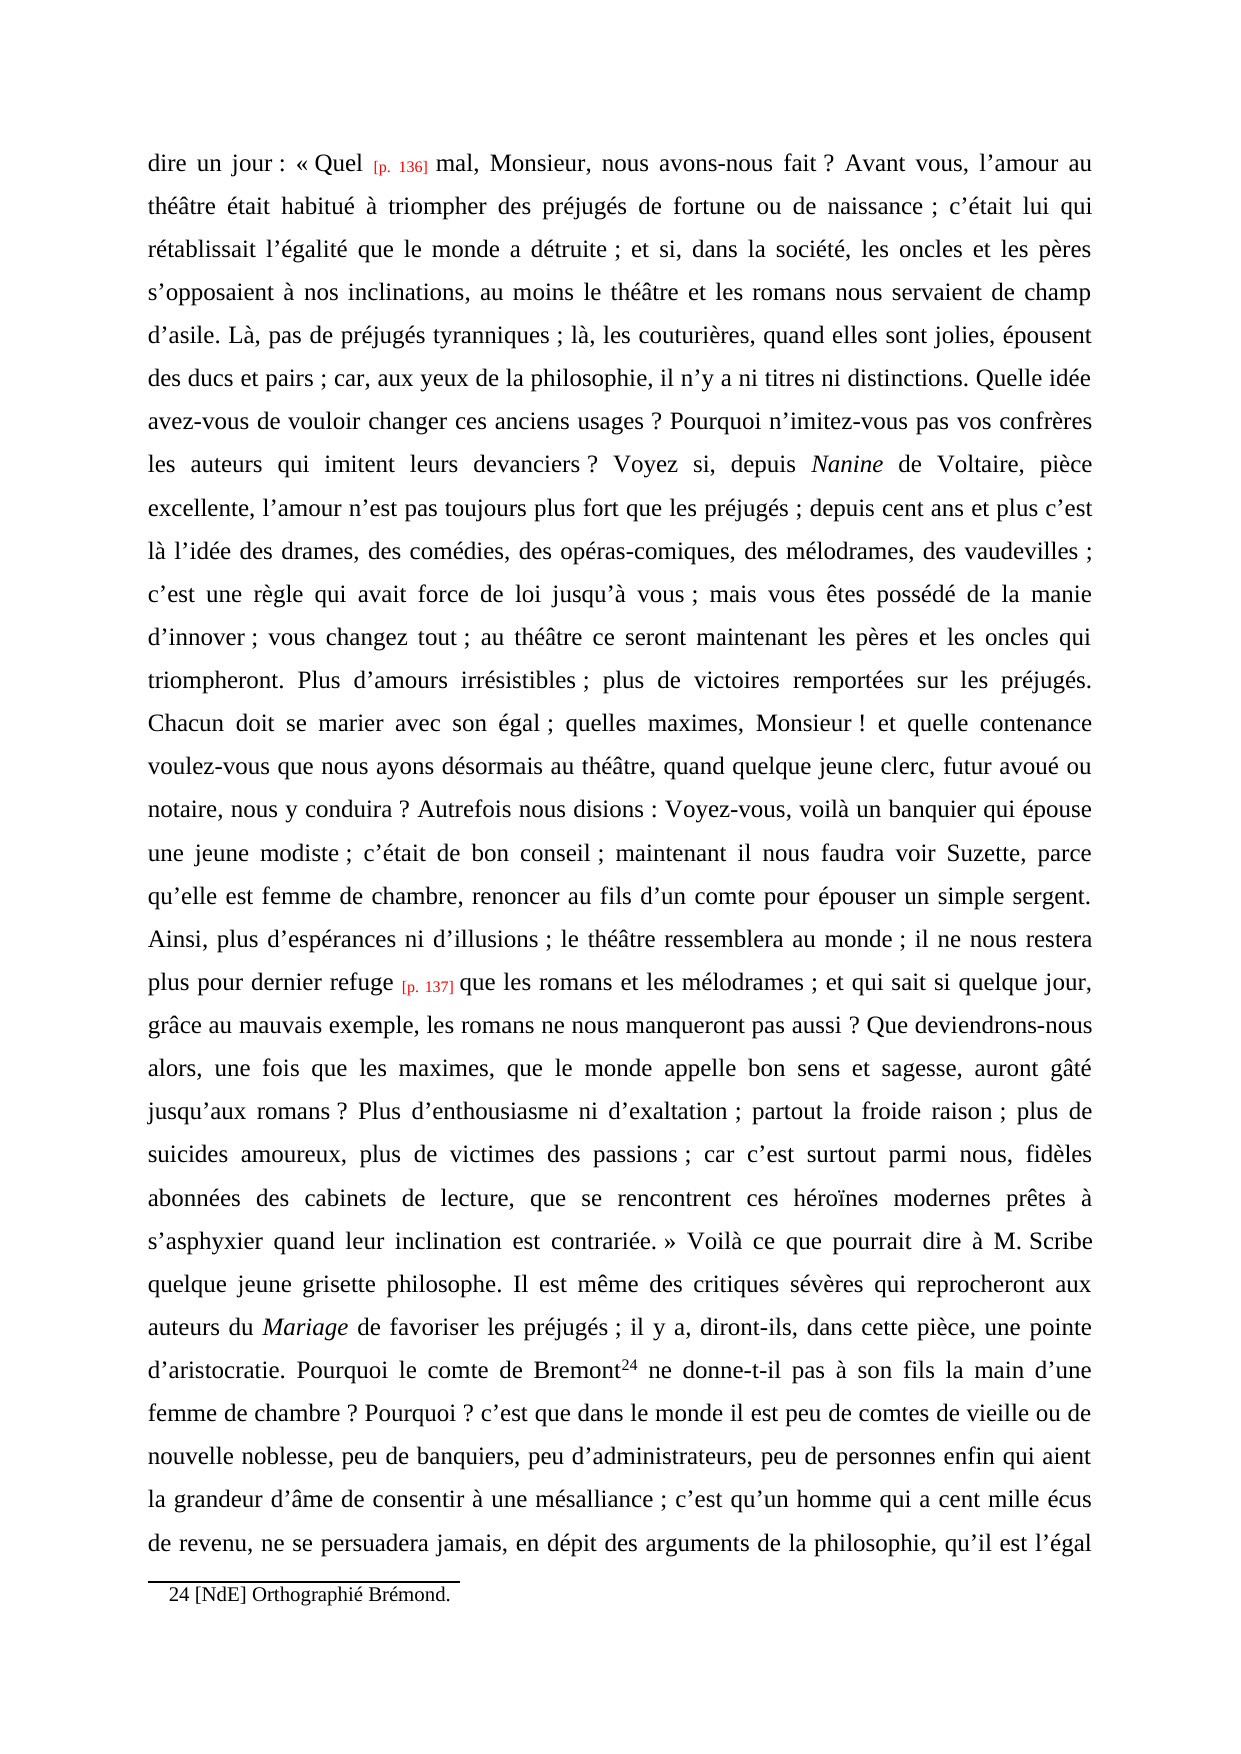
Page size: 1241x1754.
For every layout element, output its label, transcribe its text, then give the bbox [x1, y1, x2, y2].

text dire un jour : « Quel [p. 136] mal, Monsieur, nous avons-nous fait ? Avant vous, l’amour au théâtre était habitué à triompher des préjugés de fortune ou de naissance ; c’était lui qui rétablissait l’égalité que le monde a détruite ; et si, dans la société, les oncles et les pères s’opposaient à nos inclinations, au moins le théâtre et les romans nous servaient de champ d’asile. Là, pas de préjugés tyranniques ; là, les couturières, quand elles sont jolies, épousent des ducs et pairs ; car, aux yeux de la philosophie, il n’y a ni titres ni distinctions. Quelle idée avez-vous de vouloir changer ces anciens usages ? Pourquoi n’imitez-vous pas vos confrères les auteurs qui imitent leurs devanciers ? Voyez si, depuis Nanine de Voltaire, pièce excellente, l’amour n’est pas toujours plus fort que les préjugés ; depuis cent ans et plus c’est là l’idée des drames, des comédies, des opéras-comiques, des mélodrames, des vaudevilles ; c’est une règle qui avait force de loi jusqu’à vous ; mais vous êtes possédé de la manie d’innover ; vous changez tout ; au théâtre ce seront maintenant les pères et les oncles qui triompheront. Plus d’amours irrésistibles ; plus de victoires remportées sur les préjugés. Chacun doit se marier avec son égal ; quelles maximes, Monsieur ! et quelle contenance voulez-vous que nous ayons désormais au théâtre, quand quelque jeune clerc, futur avoué ou notaire, nous y conduira ? Autrefois nous disions : Voyez-vous, voilà un banquier qui épouse une jeune modiste ; c’était de bon conseil ; maintenant il nous faudra voir Suzette, parce qu’elle est femme de chambre, renoncer au fils d’un comte pour épouser un simple sergent. Ainsi, plus d’espérances ni d’illusions ; le théâtre ressemblera au monde ; il ne nous restera plus pour dernier refuge [p. 137] que les romans et les mélodrames ; et qui sait si quelque jour, grâce au mauvais exemple, les romans ne nous manqueront pas aussi ? Que deviendrons-nous alors, une fois que les maximes, que le monde appelle bon sens et sagesse, auront gâté jusqu’aux romans ? Plus d’enthousiasme ni d’exaltation ; partout la froide raison ; plus de suicides amoureux, plus de victimes des passions ; car c’est surtout parmi nous, fidèles abonnées des cabinets de lecture, que se rencontrent ces héroïnes modernes prêtes à s’asphyxier quand leur inclination est contrariée. » Voilà ce que pourrait dire à M. Scribe quelque jeune grisette philosophe. Il est même des critiques sévères qui reprocheront aux auteurs du Mariage de favoriser les préjugés ; il y a, diront-ils, dans cette pièce, une pointe d’aristocratie. Pourquoi le comte de Bremont ne donne-t-il pas à son fils la main d’une femme de chambre ? Pourquoi ? c’est que dans le monde il est peu de comtes de vieille ou de nouvelle noblesse, peu de banquiers, peu d’administrateurs, peu de personnes enfin qui aient la grandeur d’âme de consentir à une mésalliance ; c’est qu’un homme qui a cent mille écus de revenu, ne se persuadera jamais, en dépit des arguments de la philosophie, qu’il est l’égal [148, 148, 1093, 1556]
text [NdE] Orthographié Brémond. [148, 1582, 1093, 1606]
